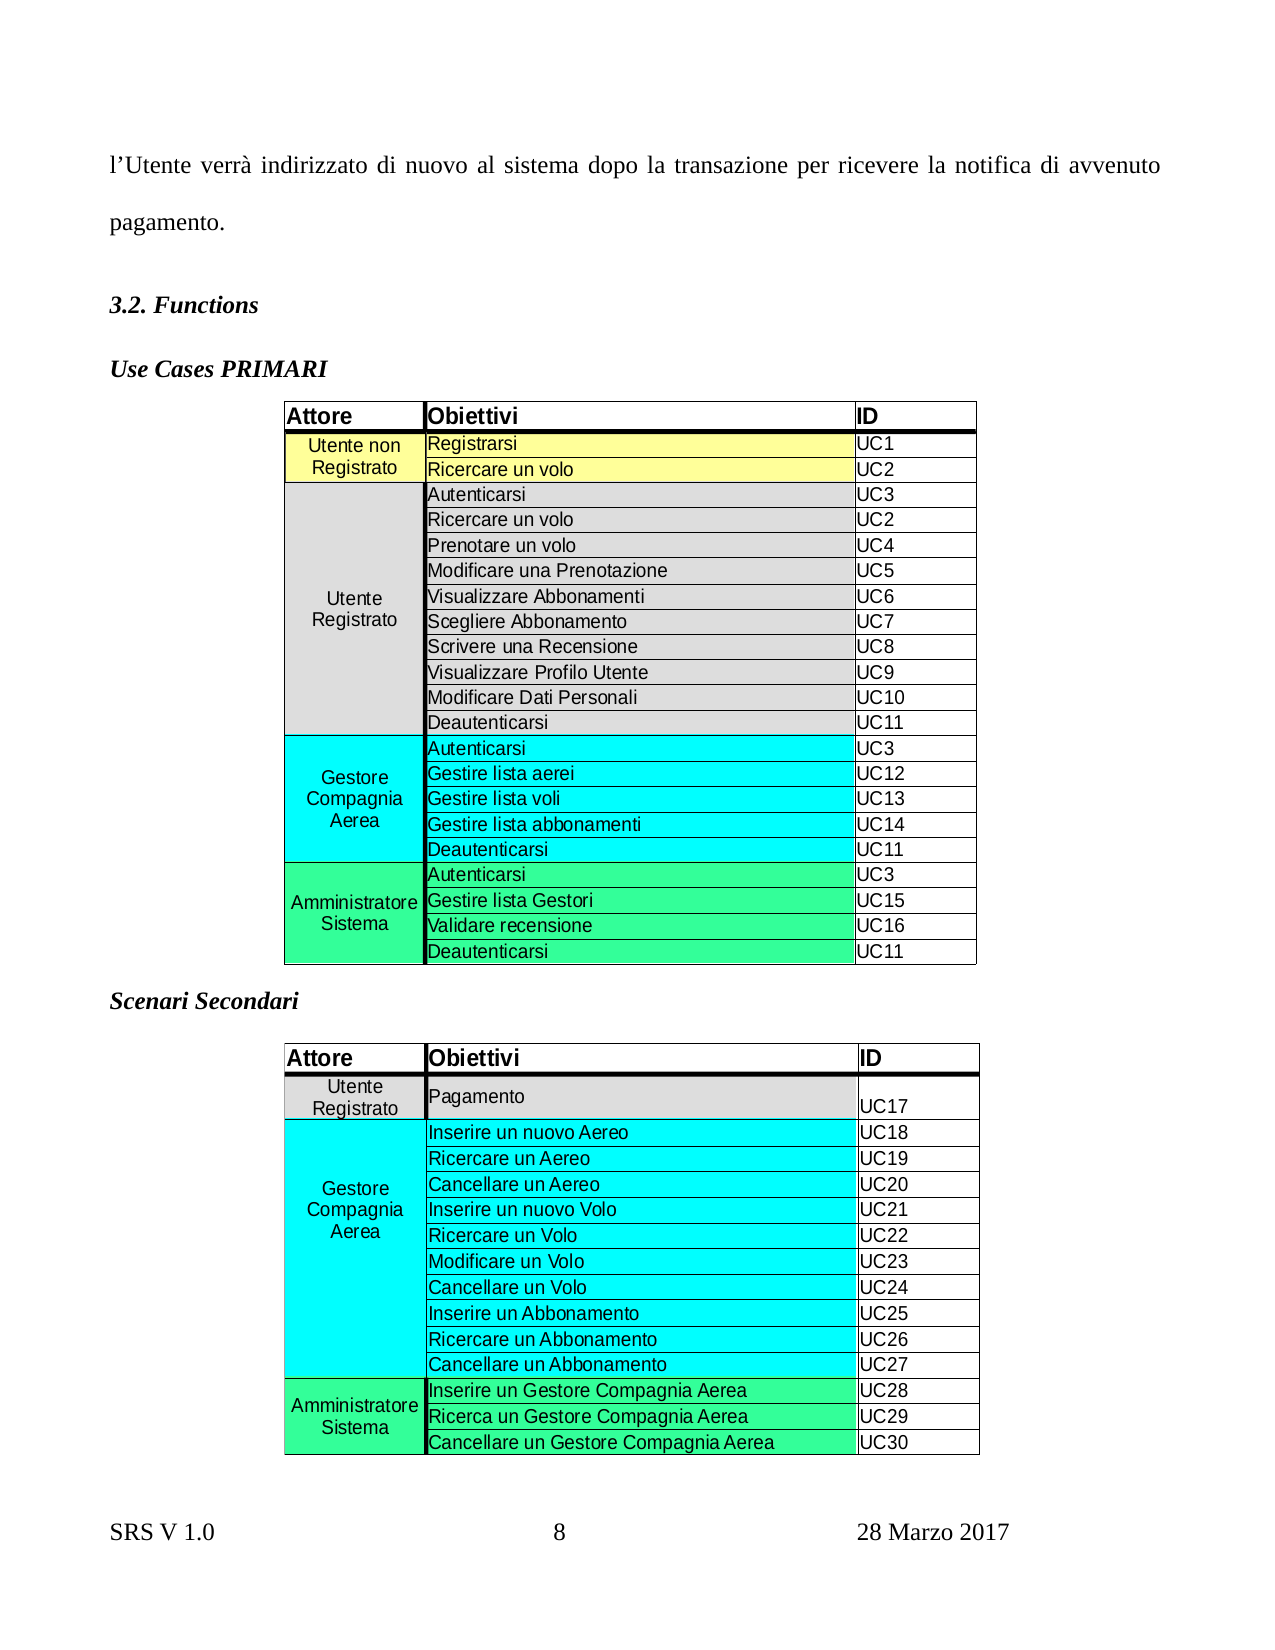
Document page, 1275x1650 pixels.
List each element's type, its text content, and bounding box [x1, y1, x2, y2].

text Scenari Secondari [109, 986, 1162, 1015]
text l’Utente verrà indirizzato di nuovo al sistema dopo la transazione per ricevere la notifica di avvenuto pagamento. [109, 150, 1162, 236]
text Use Cases PRIMARI [109, 354, 1162, 382]
subtitle 3.2. Functions [109, 290, 1162, 319]
